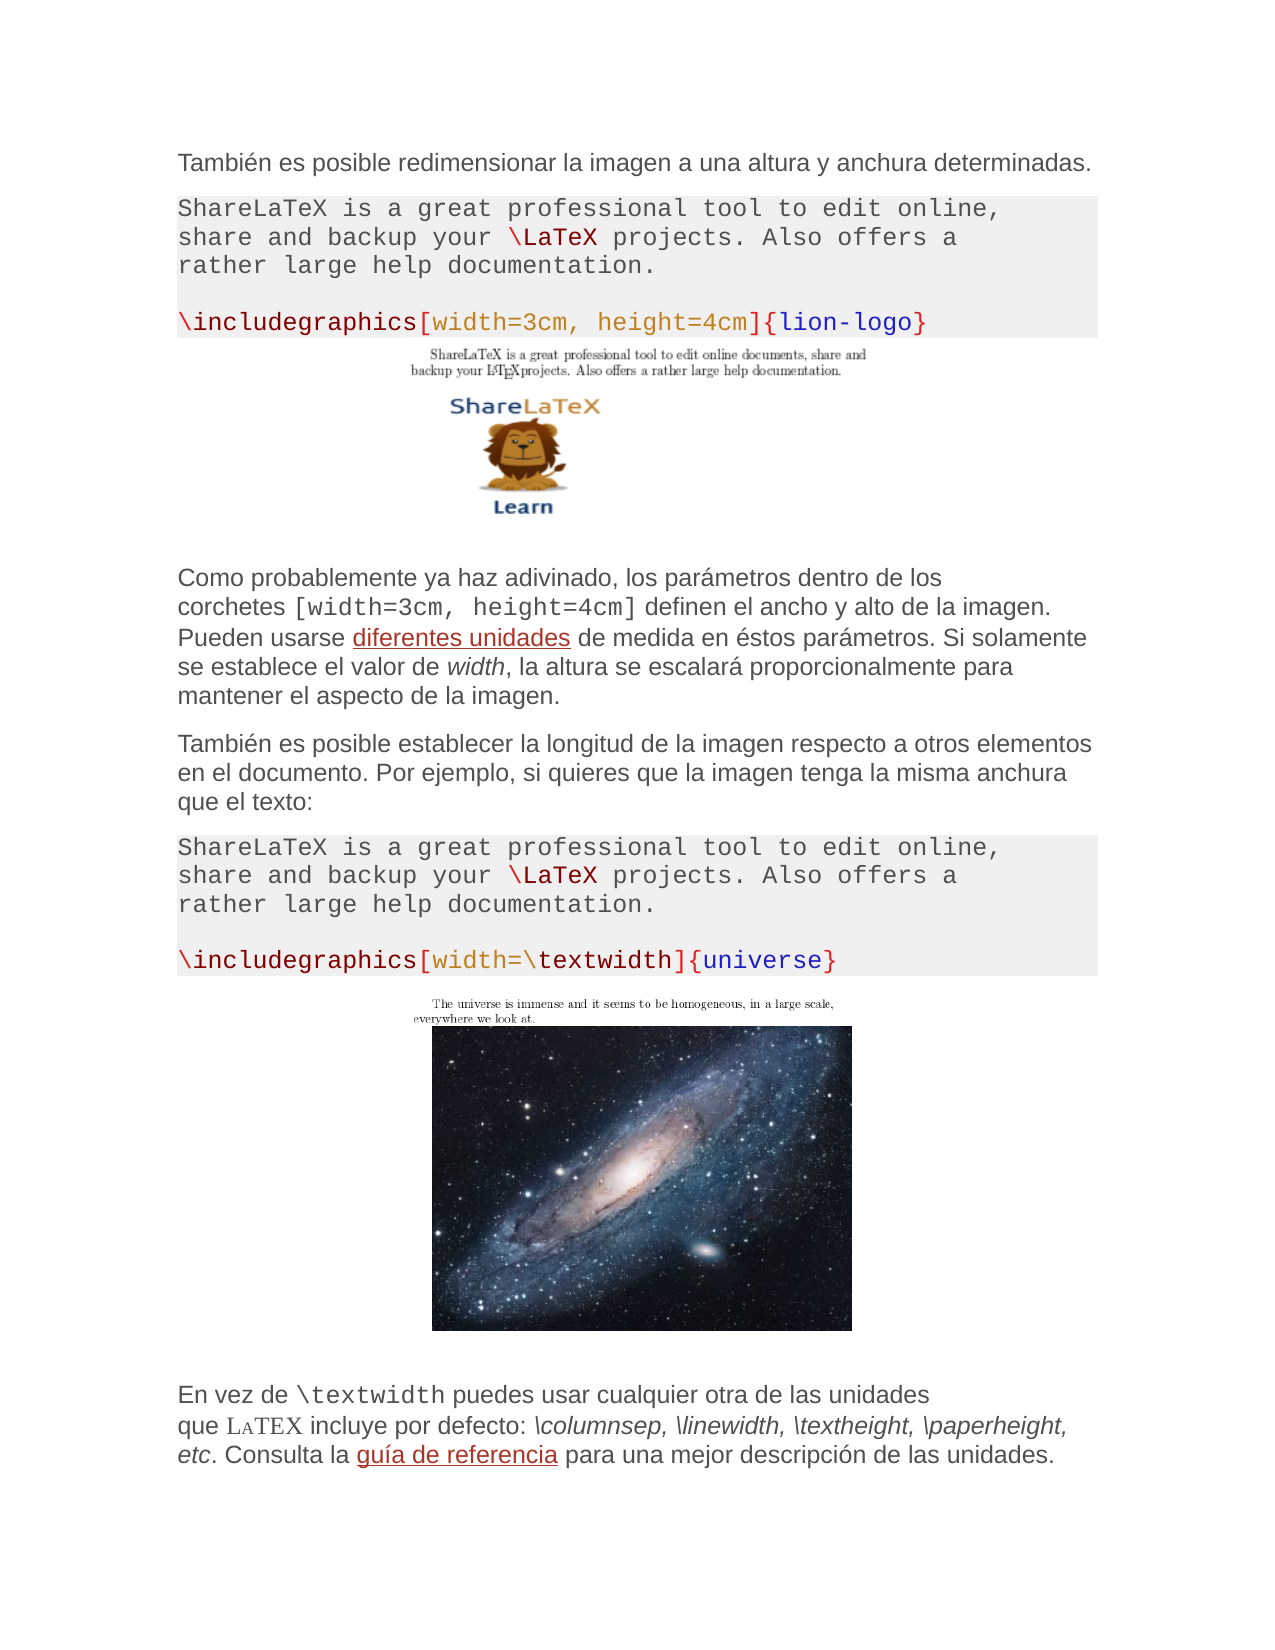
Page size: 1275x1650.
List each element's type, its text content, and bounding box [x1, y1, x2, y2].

text rather large help documentation. [177, 891, 1098, 920]
text En vez de \textwidth puedes usar cualquier otra de las unidades que LATEX incluye por defecto: \columnsep, \linewidth, \textheight, \paperheight, etc. Consulta la guía de referencia para una mejor descripción de las unidades. [177, 1380, 1098, 1469]
text Como probablemente ya haz adivinado, los parámetros dentro de los corchetes [width=3cm, height=4cm] definen el ancho y alto de la imagen. Pueden usarse diferentes unidades de medida en éstos parámetros. Si solamente se establece el valor de width, la altura se escalará proporcionalmente para mantener el aspecto de la imagen. [177, 563, 1098, 709]
text rather large help documentation. [177, 253, 1098, 281]
text ShareLaTeX is a great professional tool to edit online, [177, 196, 1098, 224]
picture [403, 337, 872, 543]
text También es posible establecer la longitud de la imagen respecto a otros elementos en el documento. Por ejemplo, si quieres que la imagen tenga la misma anchura que el texto: [177, 729, 1098, 815]
text ShareLaTeX is a great professional tool to edit online, [177, 835, 1098, 863]
text \includegraphics[width=\textwidth]{universe} [177, 948, 1098, 976]
text share and backup your \LaTeX projects. Also offers a [177, 224, 1098, 253]
text \includegraphics[width=3cm, height=4cm]{lion-logo} [177, 309, 1098, 338]
text También es posible redimensionar la imagen a una altura y anchura determinadas. [177, 148, 1098, 176]
picture [403, 976, 872, 1360]
text share and backup your \LaTeX projects. Also offers a [177, 863, 1098, 891]
